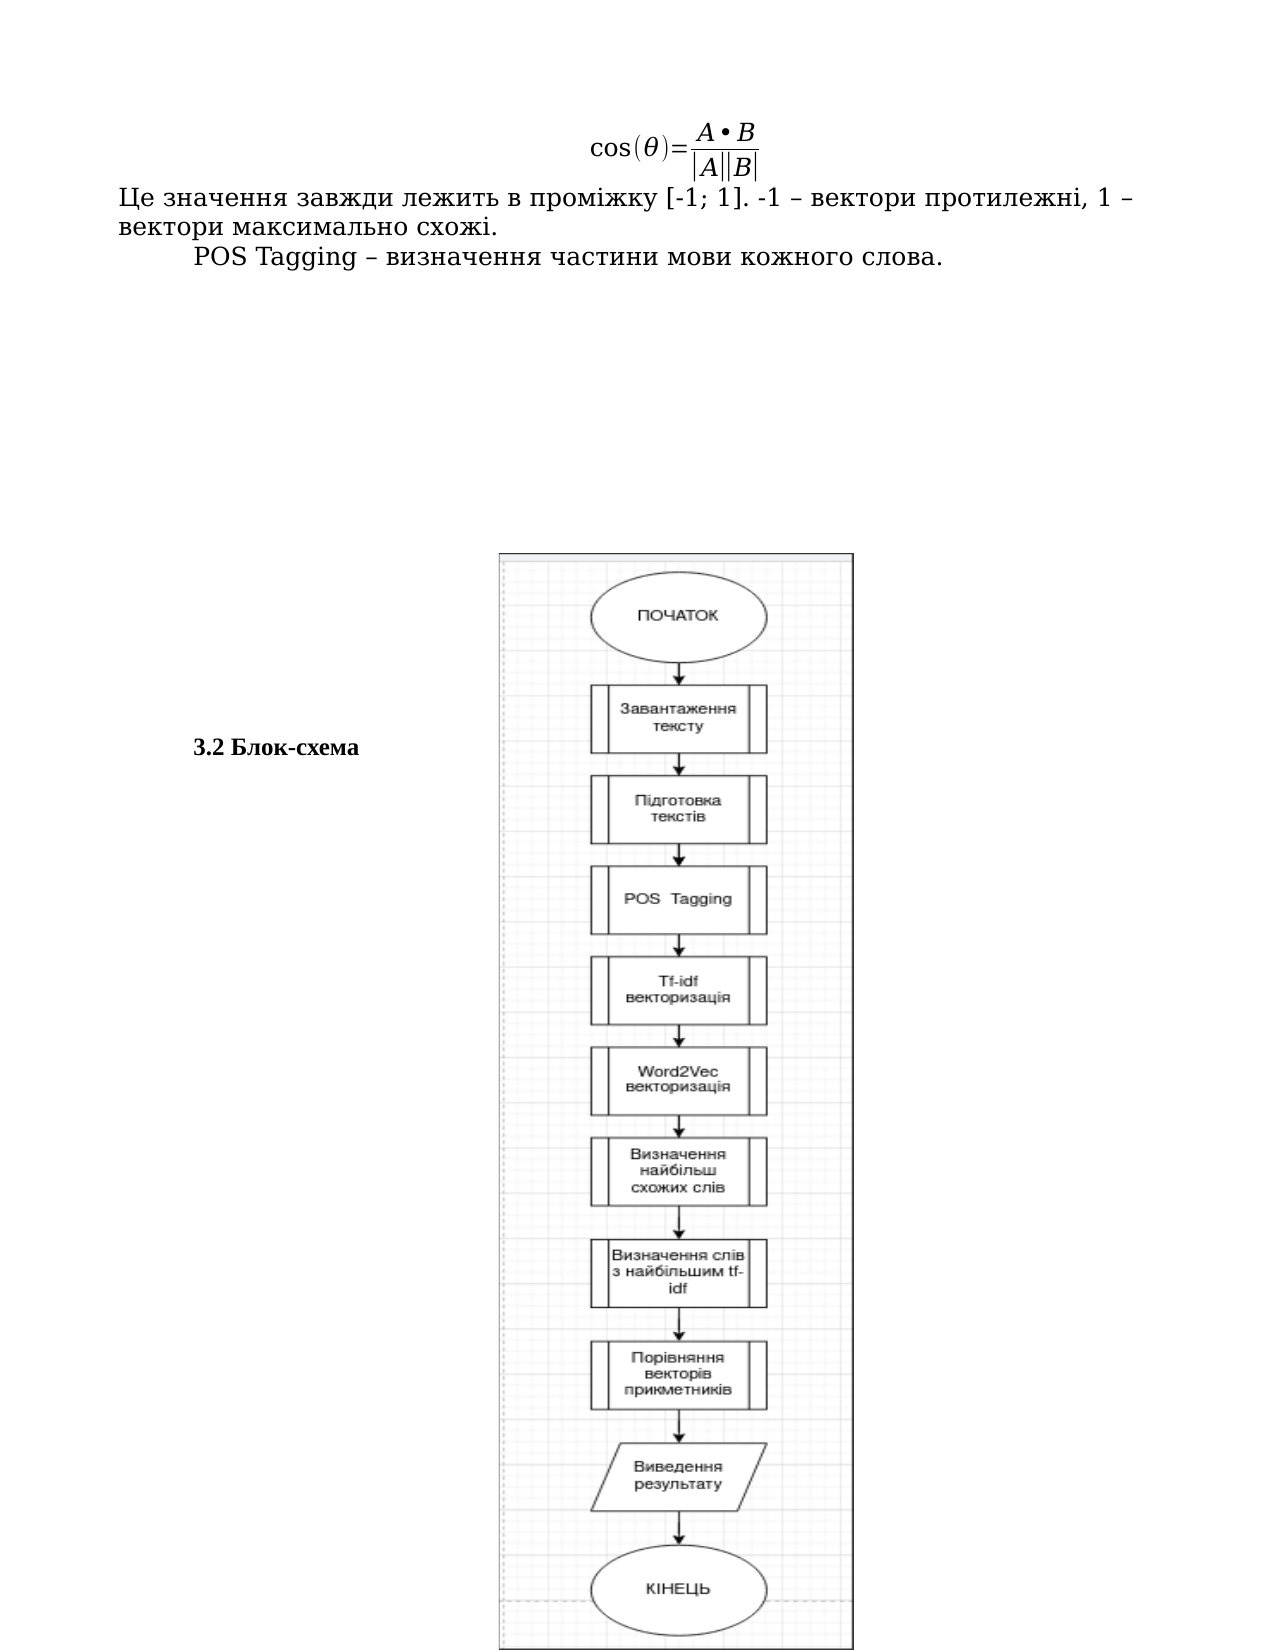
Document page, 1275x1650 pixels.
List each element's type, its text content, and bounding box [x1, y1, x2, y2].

text [854, 732, 1157, 761]
text 3.2 Блок-схема [118, 732, 498, 761]
text Це значення завжди лежить в проміжку [-1; 1]. -1 – вектори протилежні, 1 – вектори максимально схожі. [118, 183, 1157, 242]
text POS Tagging – визначення частини мови кожного слова. [118, 242, 1157, 271]
picture [498, 553, 854, 1650]
